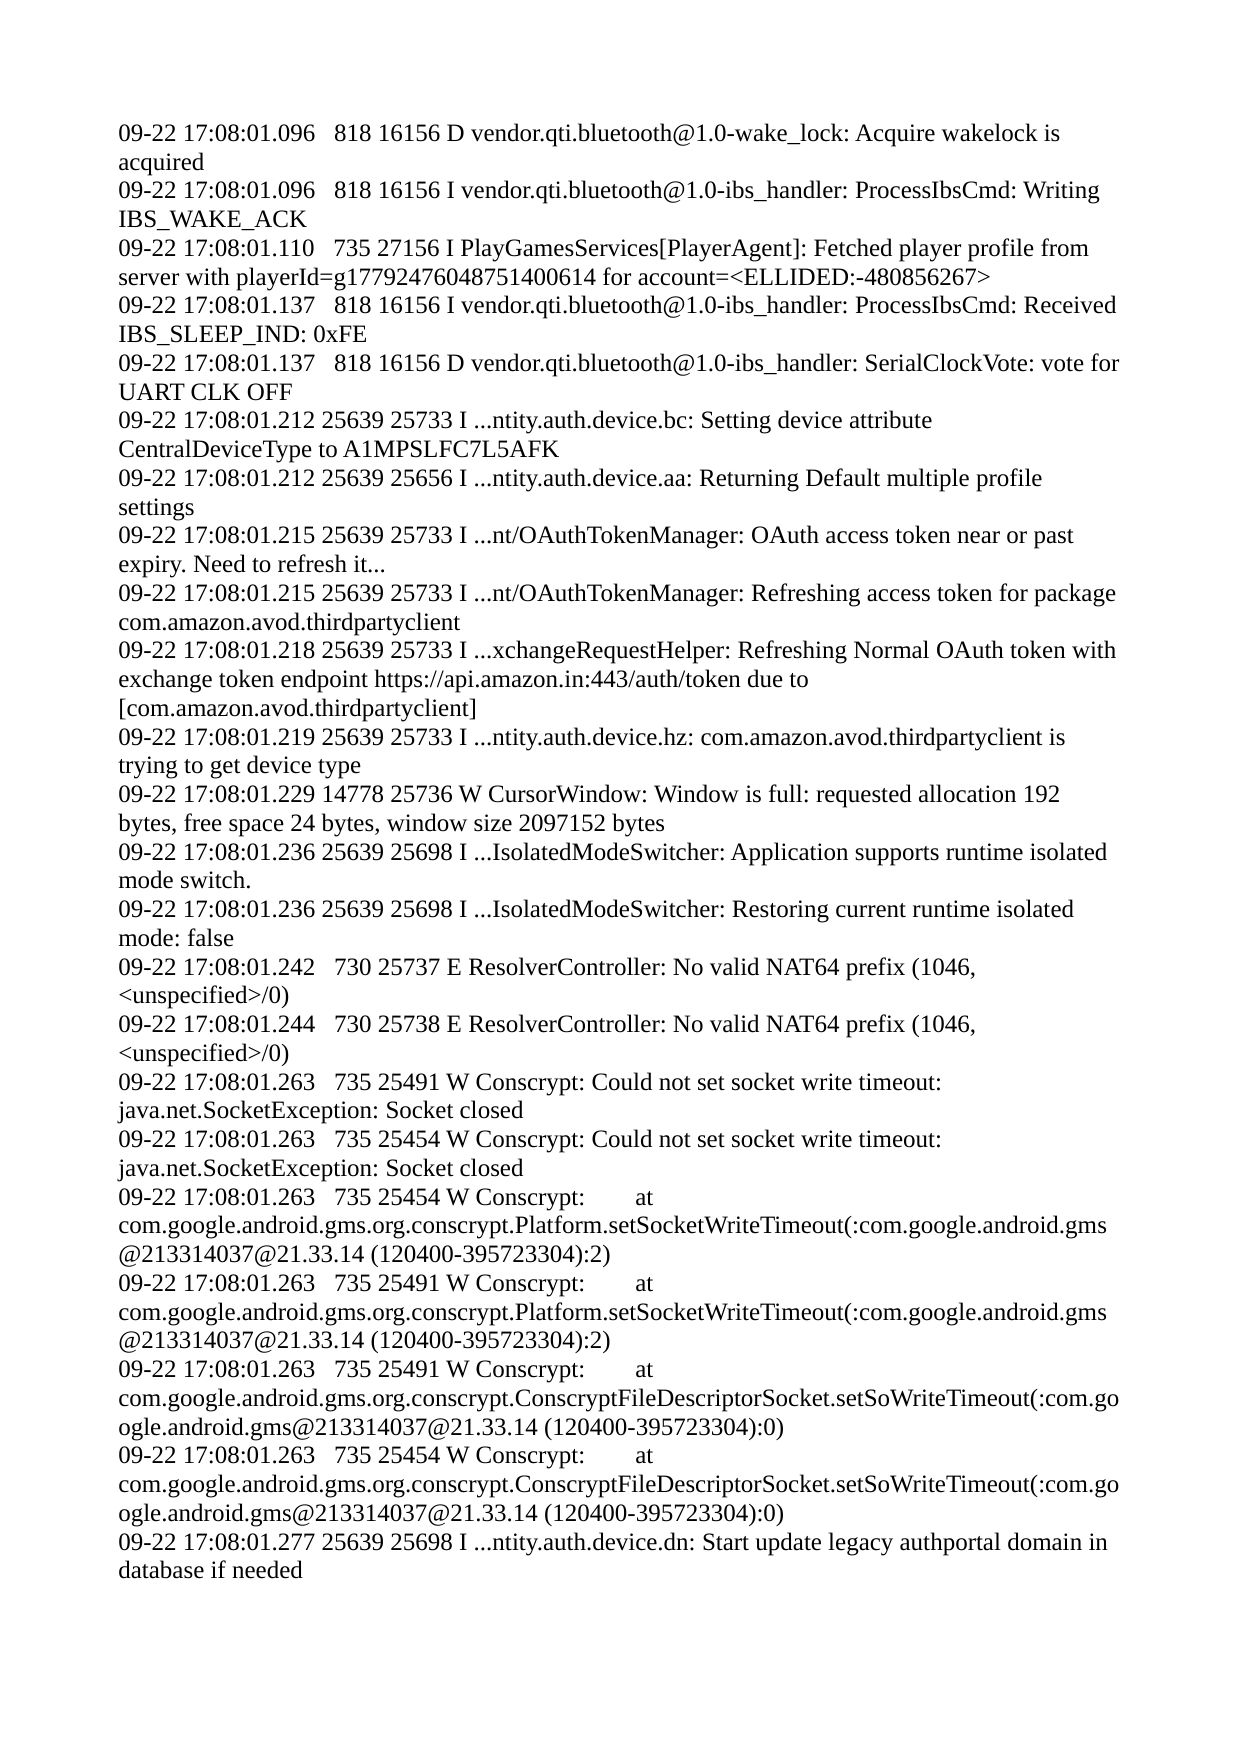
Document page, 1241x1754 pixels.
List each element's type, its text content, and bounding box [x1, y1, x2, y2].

text 09-22 17:08:01.110 735 27156 I PlayGamesServices[PlayerAgent]: Fetched player profile from server with playerId=g17792476048751400614 for account=<ELLIDED:-480856267> [118, 233, 1122, 291]
text 09-22 17:08:01.215 25639 25733 I ...nt/OAuthTokenManager: Refreshing access token for package com.amazon.avod.thirdpartyclient [118, 578, 1122, 636]
text 09-22 17:08:01.236 25639 25698 I ...IsolatedModeSwitcher: Restoring current runtime isolated mode: false [118, 894, 1122, 952]
text 09-22 17:08:01.277 25639 25698 I ...ntity.auth.device.dn: Start update legacy authportal domain in database if needed [118, 1527, 1122, 1584]
text 09-22 17:08:01.218 25639 25733 I ...xchangeRequestHelper: Refreshing Normal OAuth token with exchange token endpoint https://api.amazon.in:443/auth/token due to [com.amazon.avod.thirdpartyclient] [118, 636, 1122, 722]
text 09-22 17:08:01.212 25639 25733 I ...ntity.auth.device.bc: Setting device attribute CentralDeviceType to A1MPSLFC7L5AFK [118, 406, 1122, 463]
text 09-22 17:08:01.263 735 25491 W Conscrypt: Could not set socket write timeout: java.net.SocketException: Socket closed [118, 1067, 1122, 1124]
text 09-22 17:08:01.263 735 25454 W Conscrypt: Could not set socket write timeout: java.net.SocketException: Socket closed [118, 1124, 1122, 1182]
text 09-22 17:08:01.096 818 16156 D vendor.qti.bluetooth@1.0-wake_lock: Acquire wakelock is acquired [118, 118, 1122, 176]
text 09-22 17:08:01.263 735 25491 W Conscrypt: at com.google.android.gms.org.conscrypt.Platform.setSocketWriteTimeout(:com.google.android.gms@213314037@21.33.14 (120400-395723304):2) [118, 1268, 1122, 1354]
text 09-22 17:08:01.229 14778 25736 W CursorWindow: Window is full: requested allocation 192 bytes, free space 24 bytes, window size 2097152 bytes [118, 779, 1122, 837]
text 09-22 17:08:01.263 735 25491 W Conscrypt: at com.google.android.gms.org.conscrypt.ConscryptFileDescriptorSocket.setSoWriteTimeout(:com.google.android.gms@213314037@21.33.14 (120400-395723304):0) [118, 1354, 1122, 1441]
text 09-22 17:08:01.263 735 25454 W Conscrypt: at com.google.android.gms.org.conscrypt.Platform.setSocketWriteTimeout(:com.google.android.gms@213314037@21.33.14 (120400-395723304):2) [118, 1182, 1122, 1268]
text 09-22 17:08:01.219 25639 25733 I ...ntity.auth.device.hz: com.amazon.avod.thirdpartyclient is trying to get device type [118, 722, 1122, 779]
text 09-22 17:08:01.236 25639 25698 I ...IsolatedModeSwitcher: Application supports runtime isolated mode switch. [118, 837, 1122, 894]
text 09-22 17:08:01.215 25639 25733 I ...nt/OAuthTokenManager: OAuth access token near or past expiry. Need to refresh it... [118, 521, 1122, 578]
text 09-22 17:08:01.137 818 16156 I vendor.qti.bluetooth@1.0-ibs_handler: ProcessIbsCmd: Received IBS_SLEEP_IND: 0xFE [118, 291, 1122, 348]
text 09-22 17:08:01.096 818 16156 I vendor.qti.bluetooth@1.0-ibs_handler: ProcessIbsCmd: Writing IBS_WAKE_ACK [118, 176, 1122, 233]
text 09-22 17:08:01.263 735 25454 W Conscrypt: at com.google.android.gms.org.conscrypt.ConscryptFileDescriptorSocket.setSoWriteTimeout(:com.google.android.gms@213314037@21.33.14 (120400-395723304):0) [118, 1441, 1122, 1527]
text 09-22 17:08:01.242 730 25737 E ResolverController: No valid NAT64 prefix (1046, <unspecified>/0) [118, 952, 1122, 1009]
text 09-22 17:08:01.212 25639 25656 I ...ntity.auth.device.aa: Returning Default multiple profile settings [118, 463, 1122, 521]
text 09-22 17:08:01.137 818 16156 D vendor.qti.bluetooth@1.0-ibs_handler: SerialClockVote: vote for UART CLK OFF [118, 348, 1122, 406]
text 09-22 17:08:01.244 730 25738 E ResolverController: No valid NAT64 prefix (1046, <unspecified>/0) [118, 1009, 1122, 1067]
